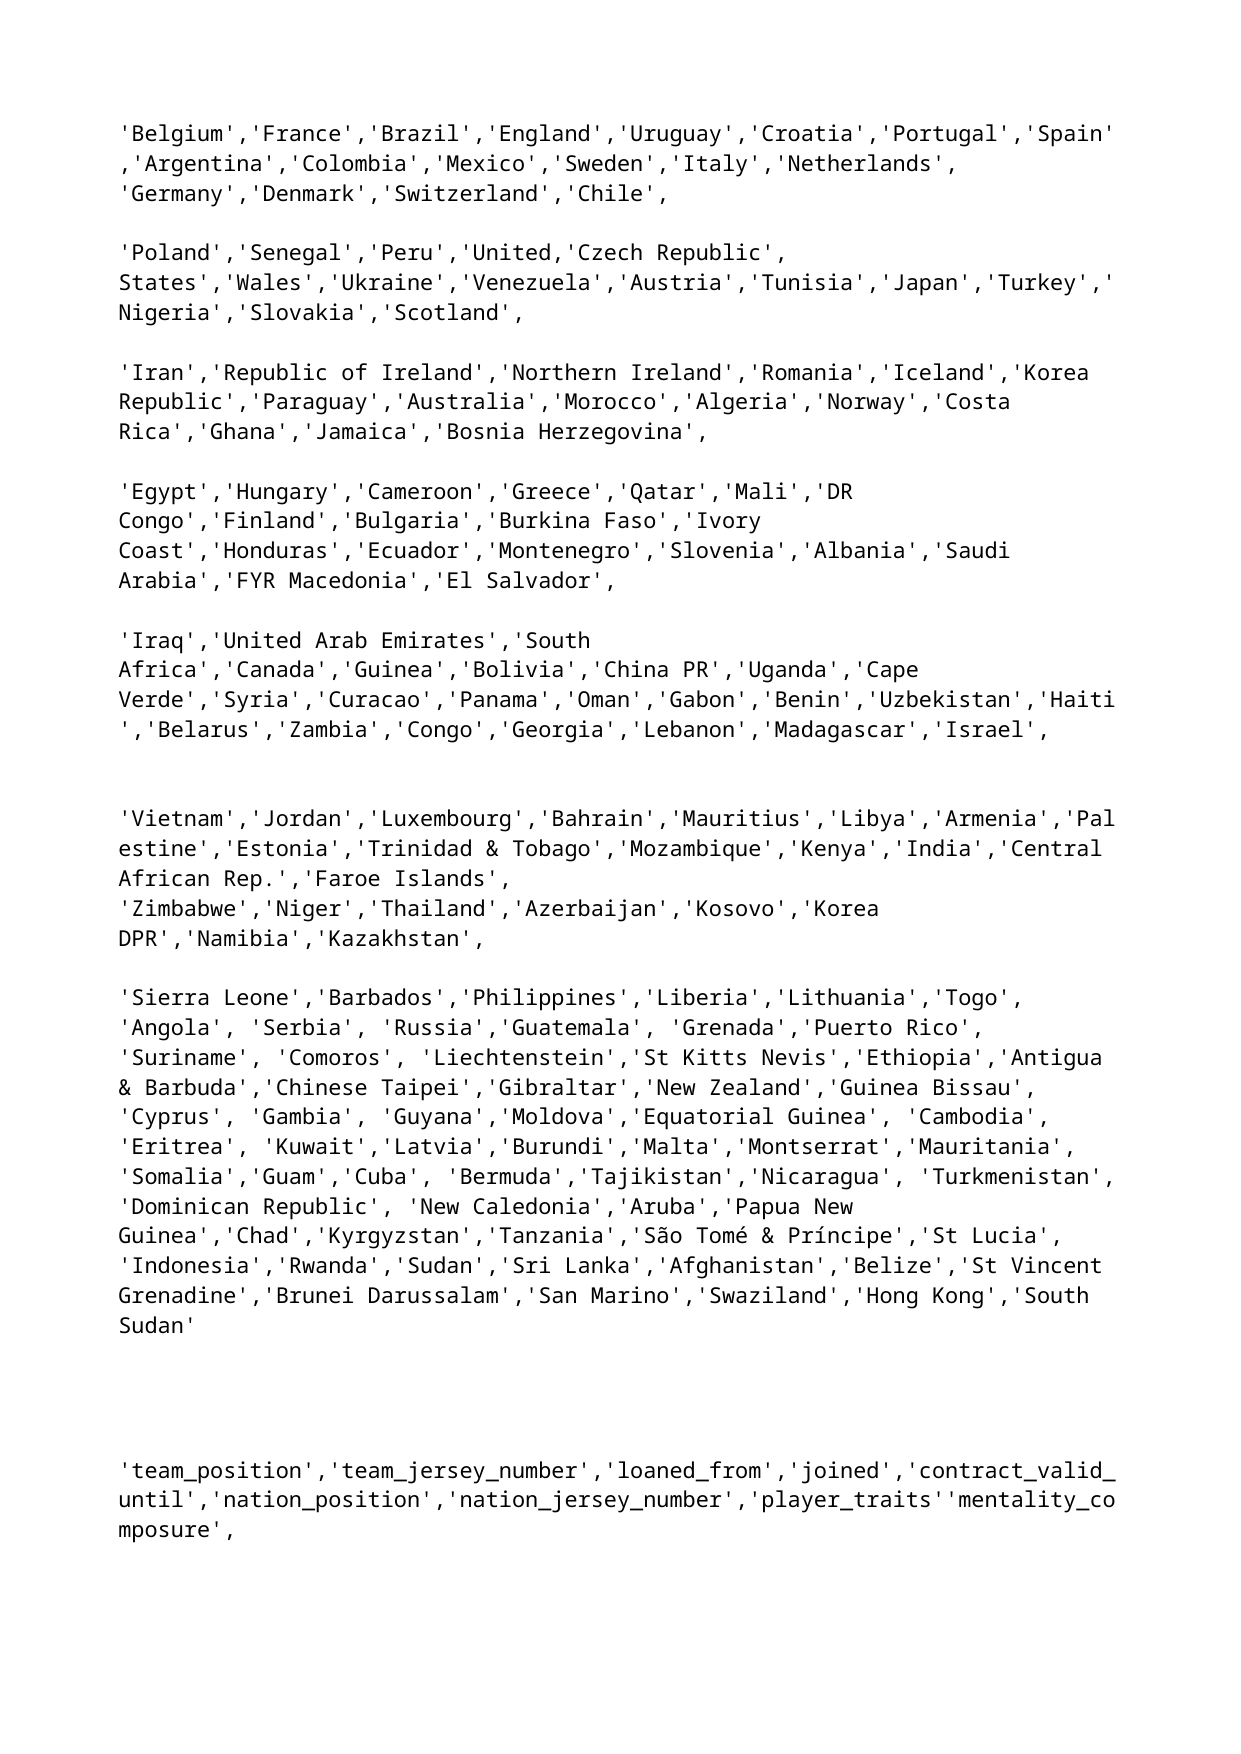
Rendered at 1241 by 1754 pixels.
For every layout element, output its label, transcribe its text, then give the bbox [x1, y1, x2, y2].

text 'Sierra Leone','Barbados','Philippines','Liberia','Lithuania','Togo', 'Angola', 'Serbia', 'Russia','Guatemala', 'Grenada','Puerto Rico', 'Suriname', 'Comoros', 'Liechtenstein','St Kitts Nevis','Ethiopia','Antigua & Barbuda','Chinese Taipei','Gibraltar','New Zealand','Guinea Bissau', 'Cyprus', 'Gambia', 'Guyana','Moldova','Equatorial Guinea', 'Cambodia', 'Eritrea', 'Kuwait','Latvia','Burundi','Malta','Montserrat','Mauritania', 'Somalia','Guam','Cuba', 'Bermuda','Tajikistan','Nicaragua', 'Turkmenistan', 'Dominican Republic', 'New Caledonia','Aruba','Papua New Guinea','Chad','Kyrgyzstan','Tanzania','São Tomé & Príncipe','St Lucia', 'Indonesia','Rwanda','Sudan','Sri Lanka','Afghanistan','Belize','St Vincent Grenadine','Brunei Darussalam','San Marino','Swaziland','Hong Kong','South Sudan' [118, 982, 1122, 1339]
text 'Egypt','Hungary','Cameroon','Greece','Qatar','Mali','DR Congo','Finland','Bulgaria','Burkina Faso','Ivory Coast','Honduras','Ecuador','Montenegro','Slovenia','Albania','Saudi Arabia','FYR Macedonia','El Salvador', [118, 476, 1122, 595]
text 'team_position','team_jersey_number','loaned_from','joined','contract_valid_until','nation_position','nation_jersey_number','player_traits''mentality_composure', [118, 1454, 1122, 1544]
text 'Poland','Senegal','Peru','United,'Czech Republic', States','Wales','Ukraine','Venezuela','Austria','Tunisia','Japan','Turkey','Nigeria','Slovakia','Scotland', [118, 237, 1122, 327]
text 'Vietnam','Jordan','Luxembourg','Bahrain','Mauritius','Libya','Armenia','Palestine','Estonia','Trinidad & Tobago','Mozambique','Kenya','India','Central African Rep.','Faroe Islands', 'Zimbabwe','Niger','Thailand','Azerbaijan','Kosovo','Korea DPR','Namibia','Kazakhstan', [118, 803, 1122, 952]
text 'Belgium','France','Brazil','England','Uruguay','Croatia','Portugal','Spain','Argentina','Colombia','Mexico','Sweden','Italy','Netherlands', 'Germany','Denmark','Switzerland','Chile', [118, 118, 1122, 207]
text 'Iran','Republic of Ireland','Northern Ireland','Romania','Iceland','Korea Republic','Paraguay','Australia','Morocco','Algeria','Norway','Costa Rica','Ghana','Jamaica','Bosnia Herzegovina', [118, 356, 1122, 446]
text 'Iraq','United Arab Emirates','South Africa','Canada','Guinea','Bolivia','China PR','Uganda','Cape Verde','Syria','Curacao','Panama','Oman','Gabon','Benin','Uzbekistan','Haiti','Belarus','Zambia','Congo','Georgia','Lebanon','Madagascar','Israel', [118, 624, 1122, 744]
